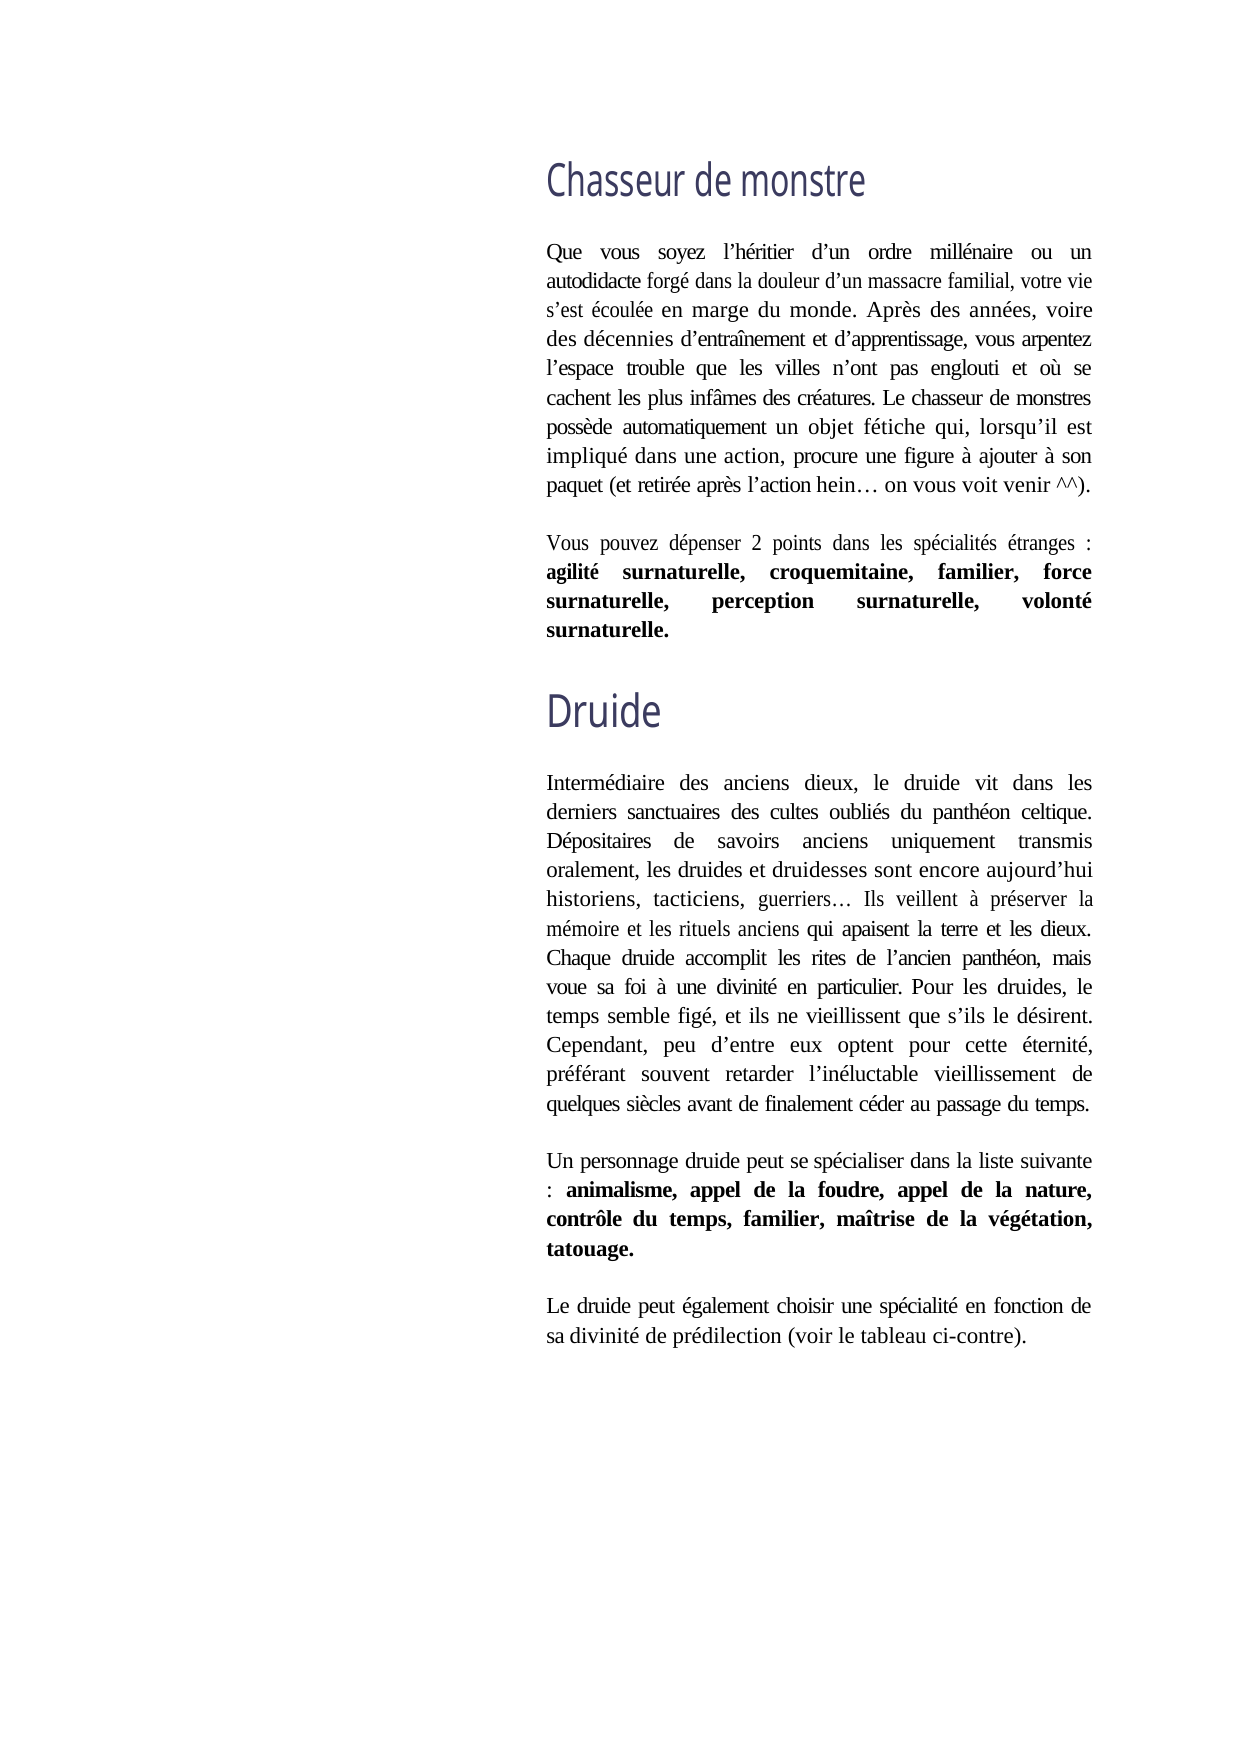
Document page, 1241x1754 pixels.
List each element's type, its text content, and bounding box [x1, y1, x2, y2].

subtitle Chasseur de monstre [546, 148, 1240, 210]
subtitle Druide [546, 679, 1240, 741]
text Que vous soyez l’héritier d’un ordre millénaire ou un autodidacte forgé dans la douleur d’un massacre familial, votre vie s’est écoulée en marge du monde. Après des années, voire des décennies d’entraînement et d’apprentissage, vous arpentez l’espace trouble que les villes n’ont pas englouti et où se cachent les plus infâmes des créatures. Le chasseur de monstres possède automatiquement un objet fétiche qui, lorsqu’il est impliqué dans une action, procure une figure à ajouter à son paquet (et retirée après l’action hein… on vous voit venir ^^). [546, 238, 1093, 497]
text Vous pouvez dépenser 2 points dans les spécialités étranges : agilité surnaturelle, croquemitaine, familier, force surnaturelle, perception surnaturelle, volonté surnaturelle. [546, 529, 1092, 642]
text Intermédiaire des anciens dieux, le druide vit dans les derniers sanctuaires des cultes oubliés du panthéon celtique. Dépositaires de savoirs anciens uniquement transmis oralement, les druides et druidesses sont encore aujourd’hui historiens, tacticiens, guerriers… Ils veillent à préserver la mémoire et les rituels anciens qui apaisent la terre et les dieux. Chaque druide accomplit les rites de l’ancien panthéon, mais voue sa foi à une divinité en particulier. Pour les druides, le temps semble figé, et ils ne vieillissent que s’ils le désirent. Cependant, peu d’entre eux optent pour cette éternité, préférant souvent retarder l’inéluctable vieillissement de quelques siècles avant de finalement céder au passage du temps. [546, 769, 1093, 1116]
text Le druide peut également choisir une spécialité en fonction de sa divinité de prédilection (voir le tableau ci-contre). [546, 1293, 1092, 1348]
text Un personnage druide peut se spécialiser dans la liste suivante : animalisme, appel de la foudre, appel de la nature, contrôle du temps, familier, maîtrise de la végétation, tatouage. [546, 1147, 1093, 1261]
text 23 [1159, 92, 1189, 136]
